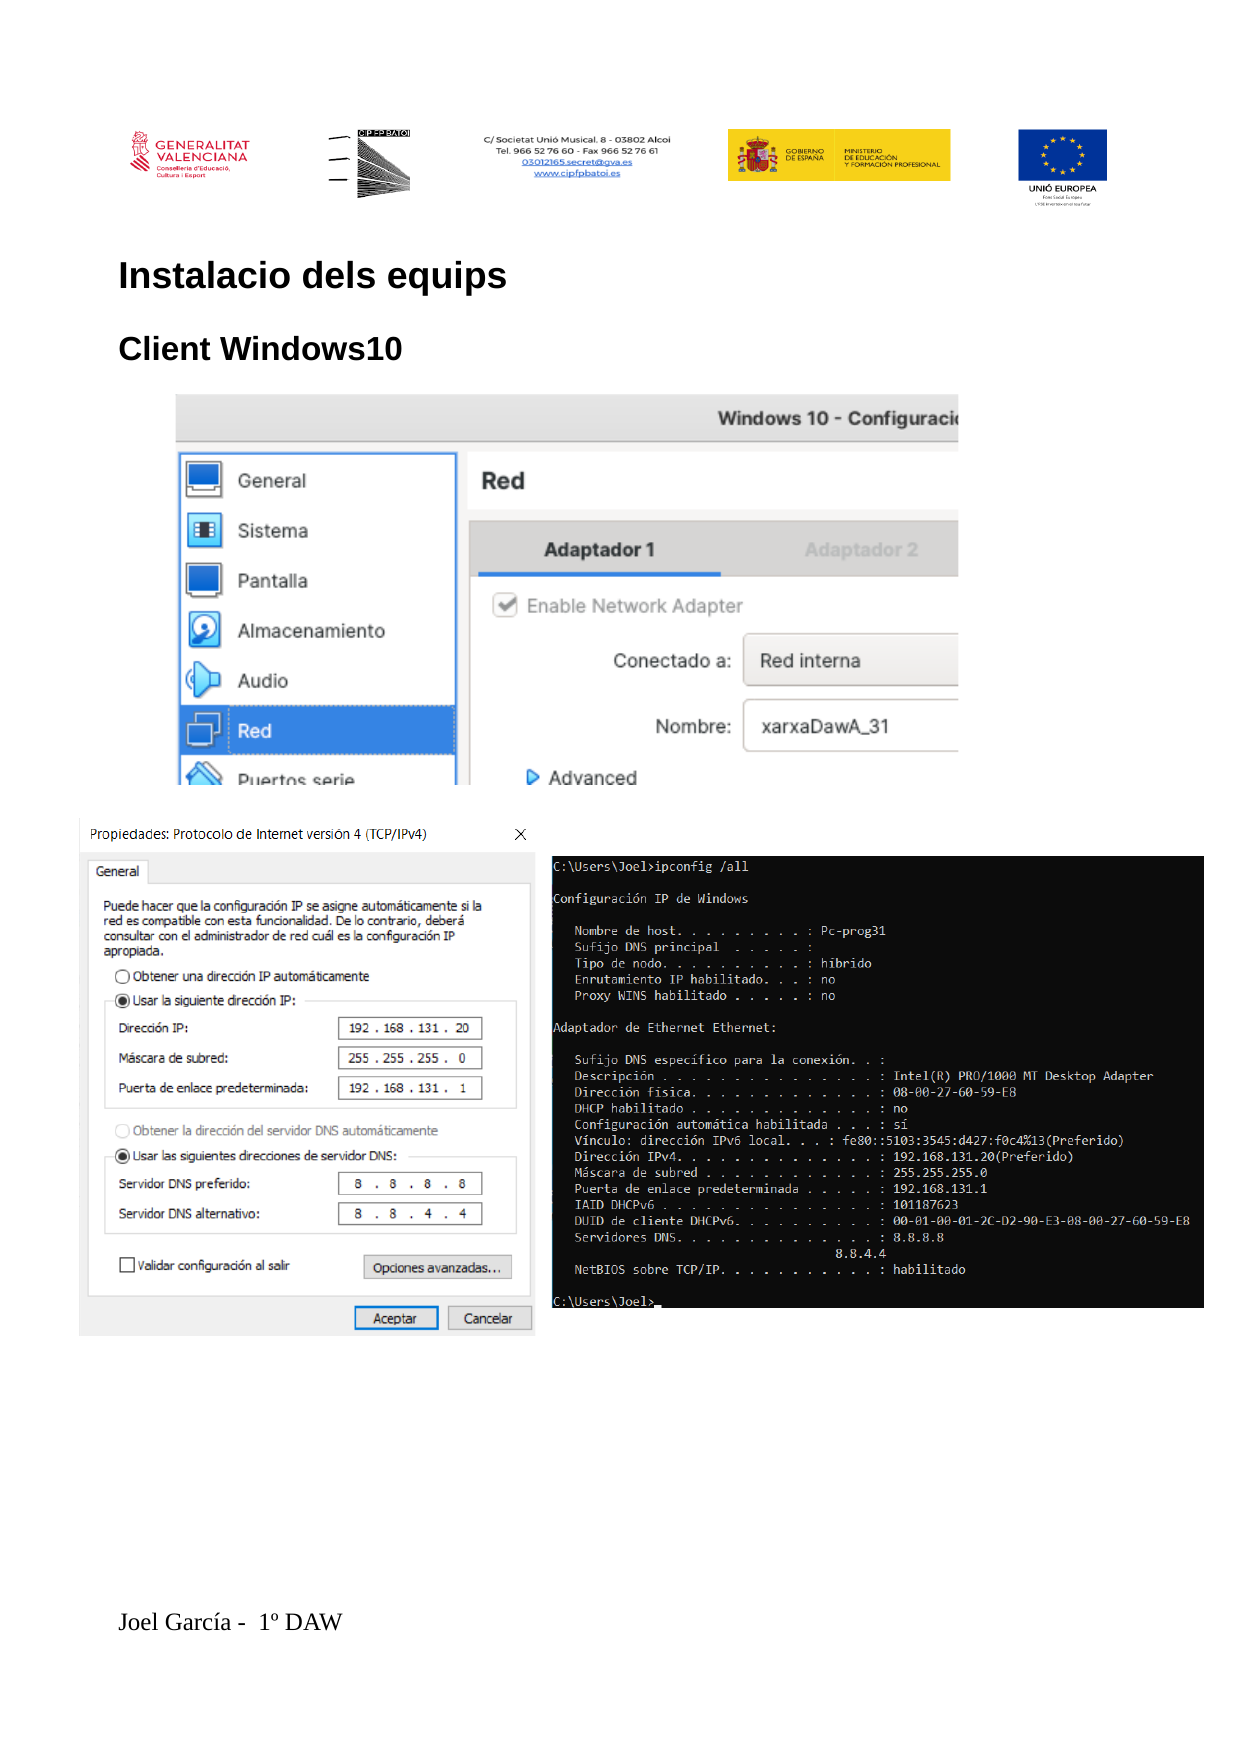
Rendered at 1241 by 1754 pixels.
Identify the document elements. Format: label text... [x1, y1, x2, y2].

picture [175, 394, 959, 785]
picture [118, 118, 1118, 209]
picture [79, 818, 536, 1336]
subtitle Instalacio dels equips [118, 253, 1122, 296]
picture [551, 856, 1204, 1308]
subtitle Client Windows10 [118, 329, 1122, 368]
